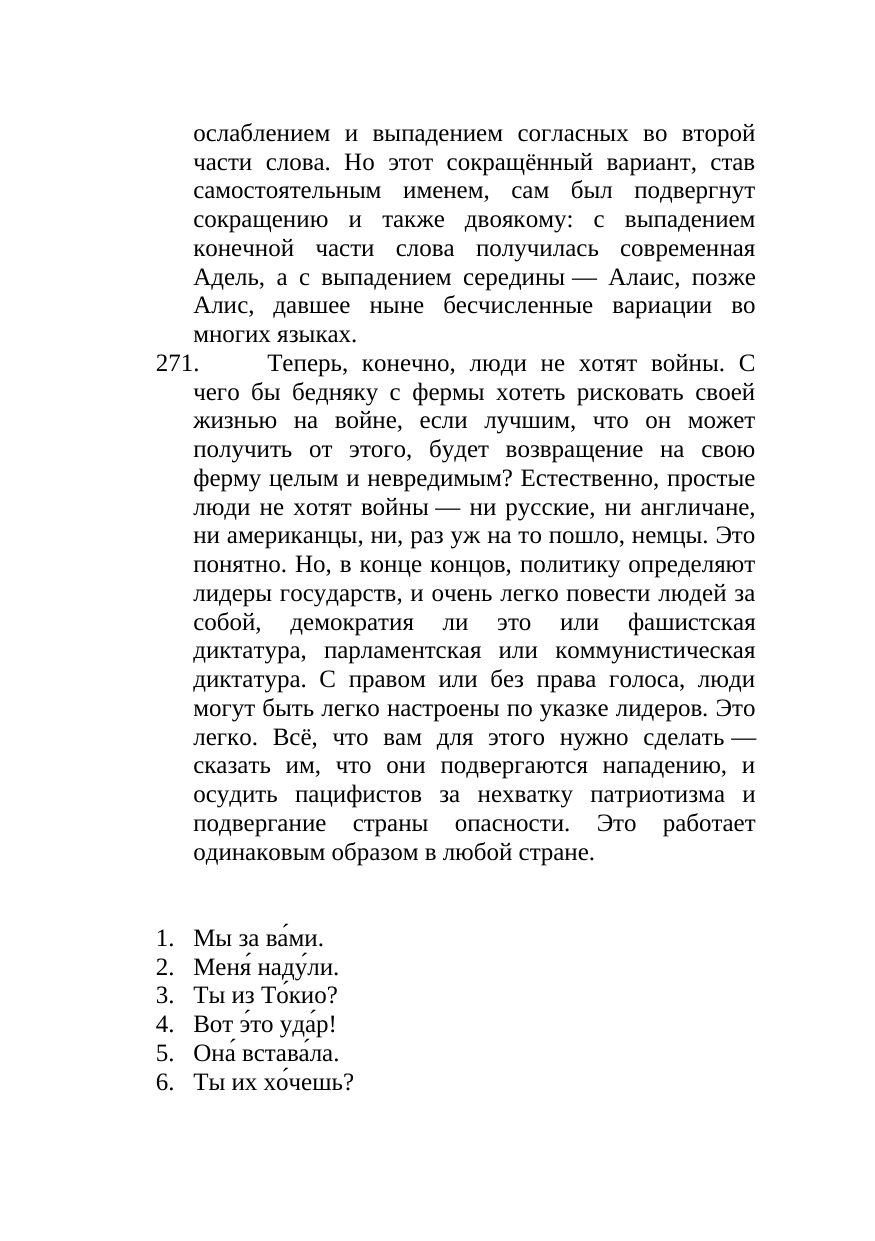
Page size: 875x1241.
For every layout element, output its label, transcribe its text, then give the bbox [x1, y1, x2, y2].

list Ты их хо́чешь? [156, 1067, 756, 1096]
list Вот э́то уда́р! [156, 1009, 756, 1038]
list Теперь, конечно, люди не хотят войны. С чего бы бедняку с фермы хотеть рисковать своей жизнью на войне, если лучшим, что он может получить от этого, будет возвращение на свою ферму целым и невредимым? Естественно, простые люди не хотят войны — ни русские, ни англичане, ни американцы, ни, раз уж на то пошло, немцы. Это понятно. Но, в конце концов, политику определяют лидеры государств, и очень легко повести людей за собой, демократия ли это или фашистская диктатура, парламентская или коммунистическая диктатура. С правом или без права голоса, люди могут быть легко настроены по указке лидеров. Это легко. Всё, что вам для этого нужно сделать — сказать им, что они подвергаются нападению, и осудить пацифистов за нехватку патриотизма и подвергание страны опасности. Это работает одинаковым образом в любой стране. [156, 348, 756, 866]
list Ты из То́кио? [156, 981, 756, 1009]
list ослаблением и выпадением согласных во второй части слова. Но этот сокращённый вариант, став самостоятельным именем, сам был подвергнут сокращению и также двоякому: с выпадением конечной части слова получилась современная Адель, а с выпадением середины — Алаис, позже Алис, давшее ныне бесчисленные вариации во многих языках. [156, 118, 756, 348]
list Мы за ва́ми. [156, 923, 756, 952]
list Меня́ наду́ли. [156, 952, 756, 981]
list Она́ встава́ла. [156, 1038, 756, 1067]
